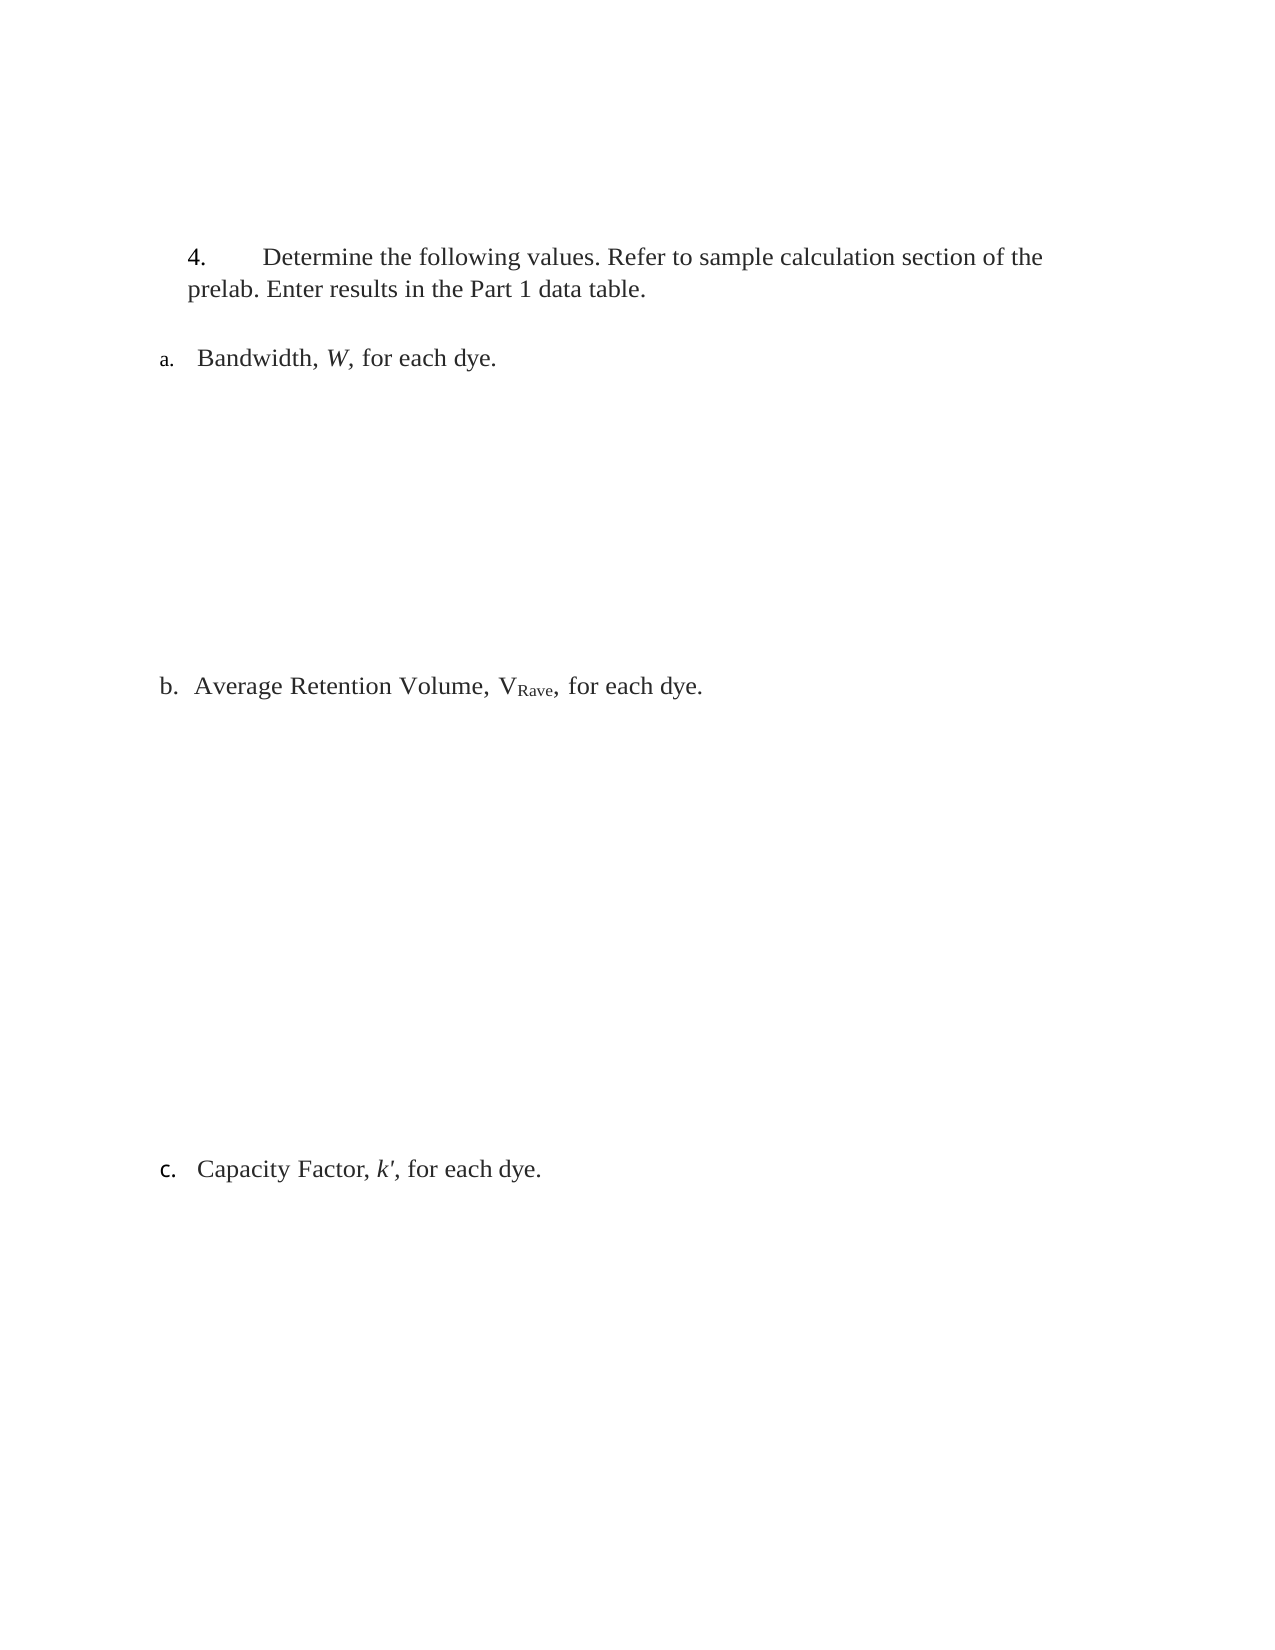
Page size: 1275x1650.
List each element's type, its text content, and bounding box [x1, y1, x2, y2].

text b. Average Retention Volume, VRave, for each dye. [159, 671, 1125, 700]
list Capacity Factor, k', for each dye. [159, 1153, 1125, 1184]
list Bandwidth, W, for each dye. [159, 343, 1125, 372]
list Determine the following values. Refer to sample calculation section of the prelab. Enter results in the Part 1 data table. [187, 242, 1072, 303]
